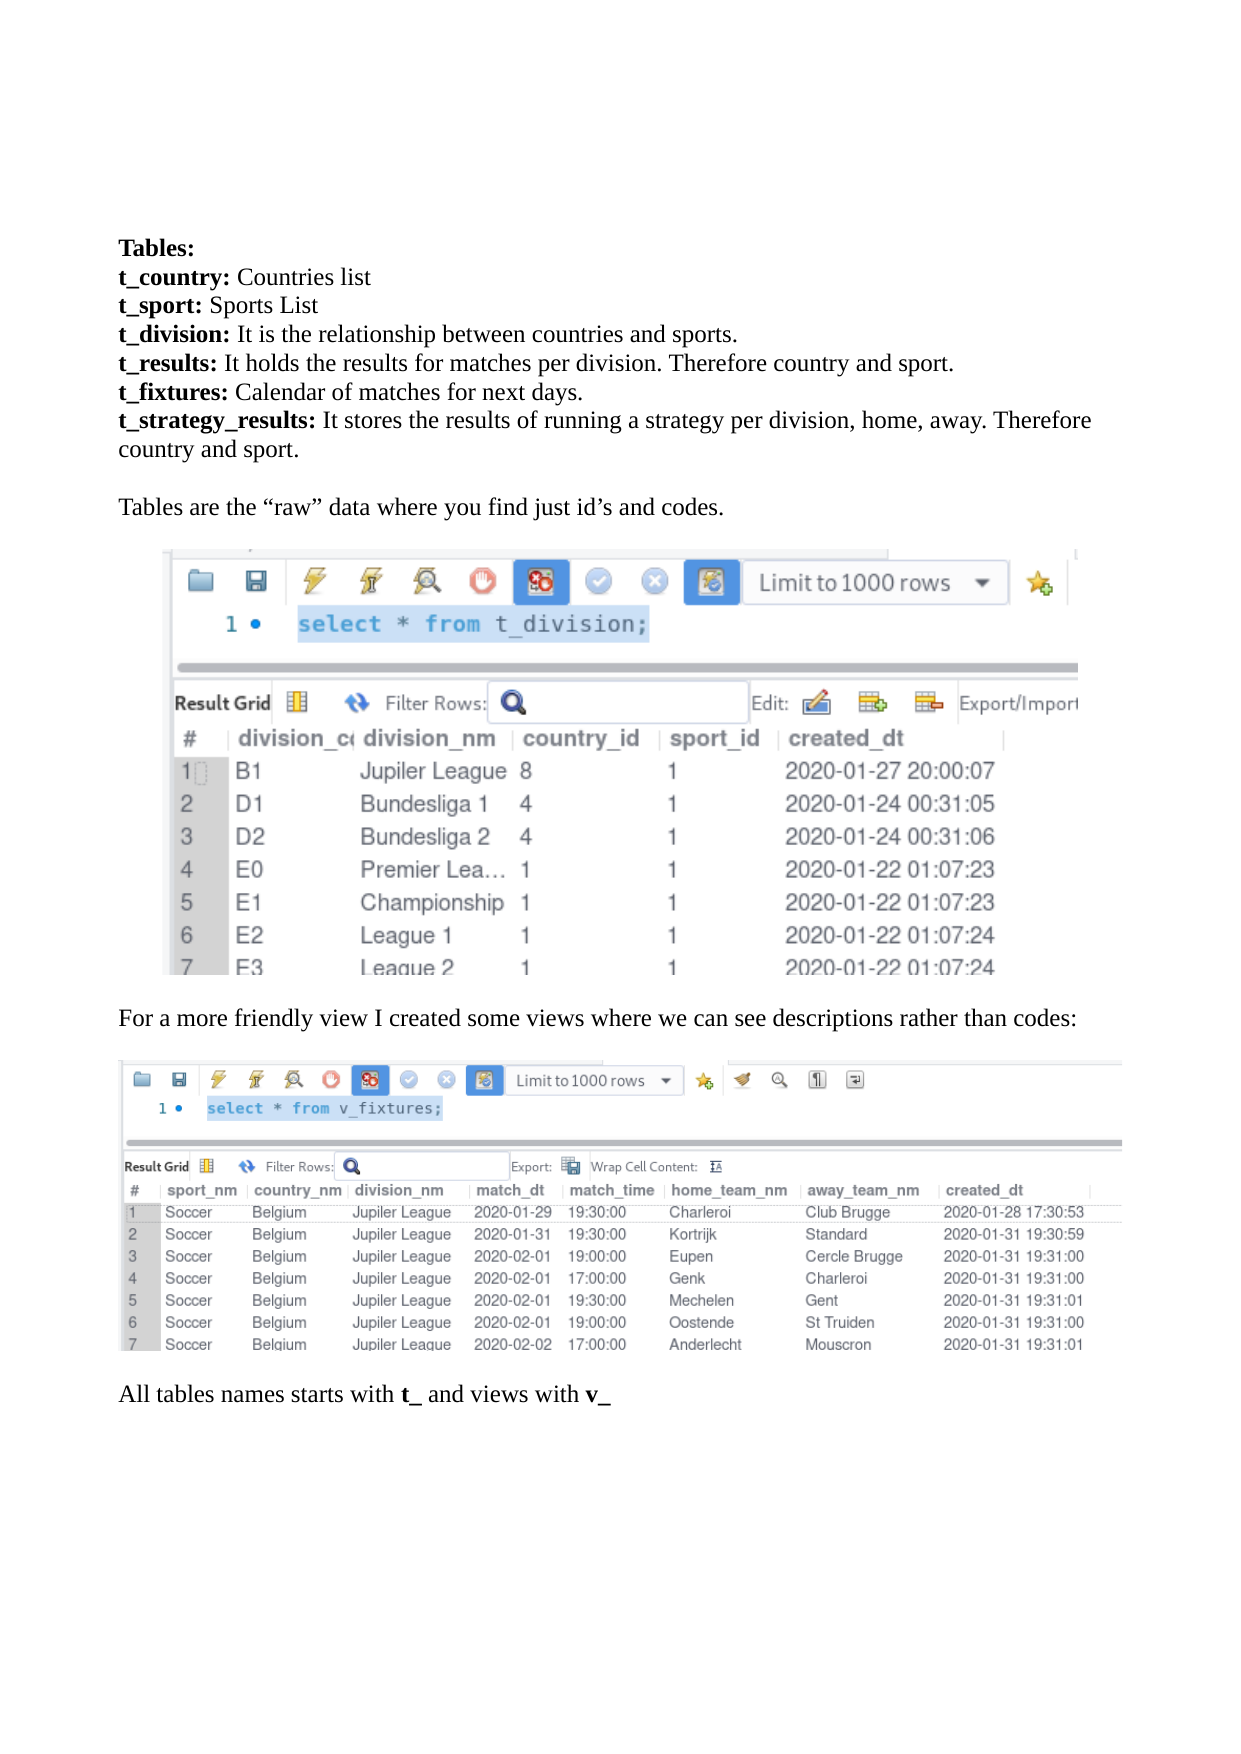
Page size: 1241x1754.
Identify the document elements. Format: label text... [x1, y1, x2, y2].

text t_division: It is the relationship between countries and sports. [118, 319, 1122, 348]
text Tables: [118, 233, 1122, 262]
text t_country: Countries list [118, 262, 1122, 291]
text t_fixtures: Calendar of matches for next days. [118, 377, 1122, 406]
picture [162, 549, 1078, 975]
text t_strategy_results: It stores the results of running a strategy per division, home, away. Therefore country and sport. [118, 406, 1122, 463]
text For a more friendly view I created some views where we can see descriptions rather than codes: [118, 1003, 1122, 1032]
text All tables names starts with t_ and views with v_ [118, 1379, 1122, 1408]
text t_sport: Sports List [118, 291, 1122, 319]
text t_results: It holds the results for matches per division. Therefore country and sport. [118, 348, 1122, 377]
text Tables are the “raw” data where you find just id’s and codes. [118, 492, 1122, 521]
picture [118, 1060, 1123, 1351]
